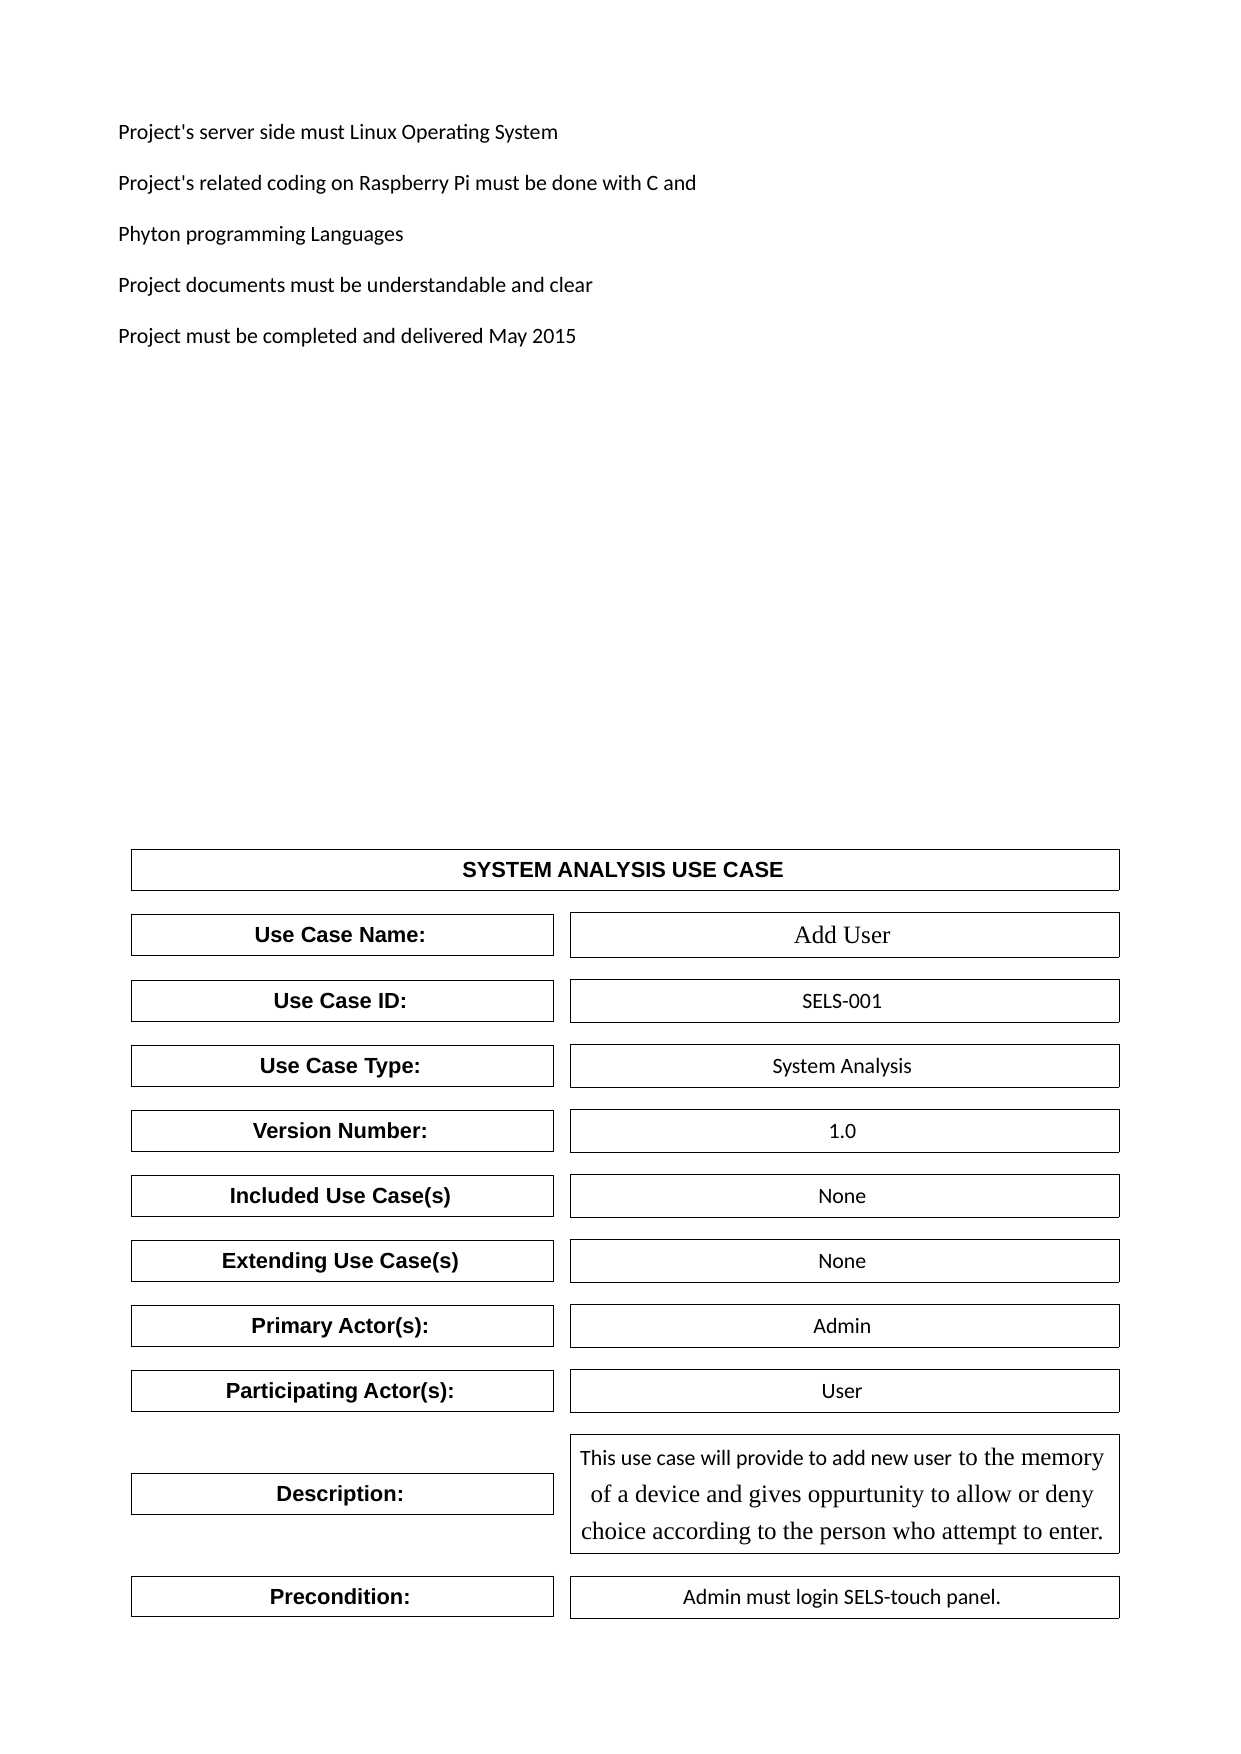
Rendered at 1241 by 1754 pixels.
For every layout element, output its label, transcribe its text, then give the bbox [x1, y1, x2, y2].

table_cell Add User [556, 909, 1122, 976]
table_cell Use Case Type: [118, 1041, 556, 1106]
table_cell Use Case ID: [118, 976, 556, 1041]
table_header SYSTEM ANALYSIS USE CASE [118, 846, 1122, 909]
table_cell Admin [556, 1301, 1122, 1366]
table_cell SELS-001 [556, 976, 1122, 1041]
table_cell System Analysis [556, 1041, 1122, 1106]
table_cell 1.0 [556, 1106, 1122, 1171]
table_cell None [556, 1236, 1122, 1301]
table_cell Extending Use Case(s) [118, 1236, 556, 1301]
table_cell Primary Actor(s): [118, 1301, 556, 1366]
text Project must be completed and delivered May 2015 [118, 322, 1122, 349]
text Project's related coding on Raspberry Pi must be done with C and [118, 169, 1122, 196]
text Project's server side must Linux Operating System [118, 118, 1122, 145]
table_cell Use Case Name: [118, 909, 556, 976]
table_cell This use case will provide to add new user to the memory of a device and gives oppurtunity to allow or deny choice according to the person who attempt to enter. [556, 1431, 1122, 1573]
table_cell Version Number: [118, 1106, 556, 1171]
table_cell Admin must login SELS-touch panel. [556, 1573, 1122, 1621]
table_cell Description: [118, 1431, 556, 1573]
table_cell Precondition: [118, 1573, 556, 1621]
text Project documents must be understandable and clear [118, 271, 1122, 298]
table_cell None [556, 1171, 1122, 1236]
table_cell User [556, 1366, 1122, 1431]
table_cell Participating Actor(s): [118, 1366, 556, 1431]
table_cell Included Use Case(s) [118, 1171, 556, 1236]
text Phyton programming Languages [118, 220, 1122, 247]
